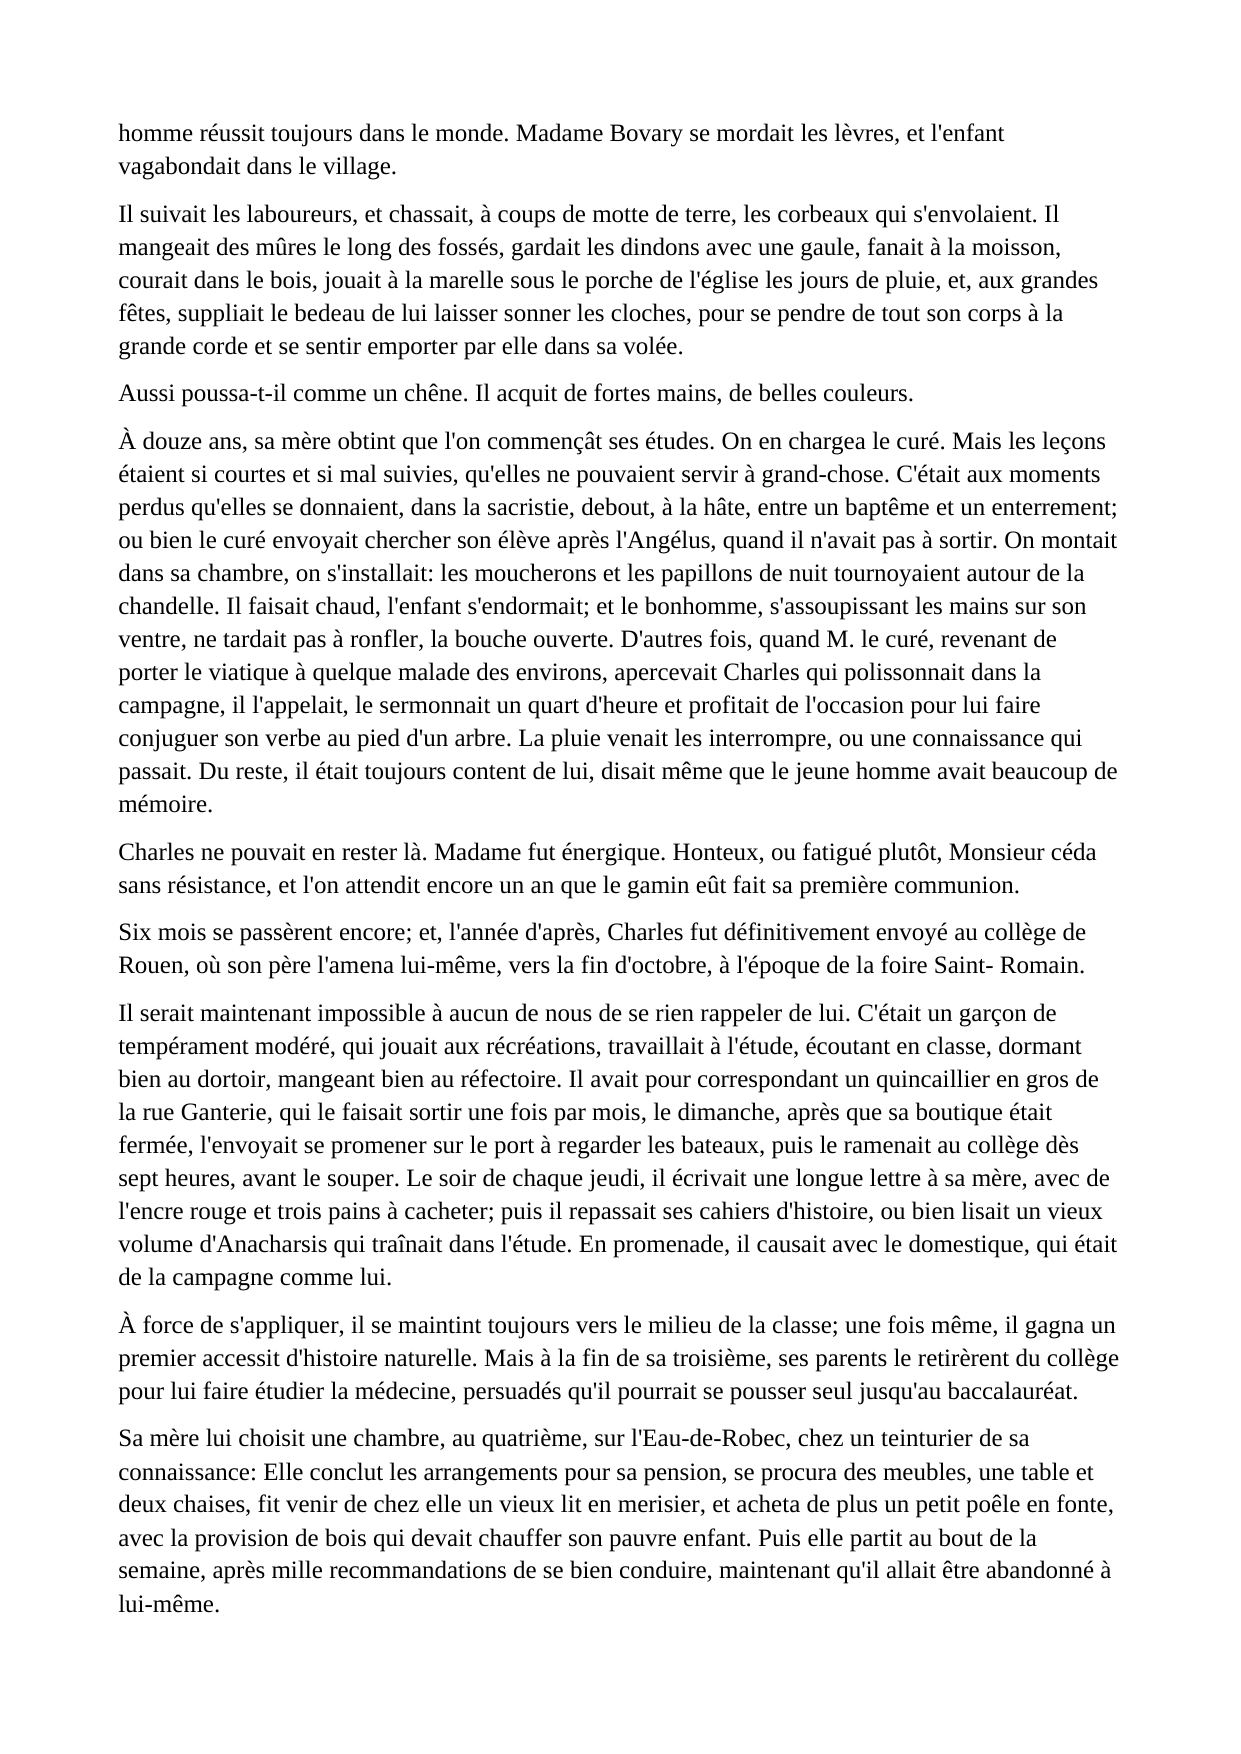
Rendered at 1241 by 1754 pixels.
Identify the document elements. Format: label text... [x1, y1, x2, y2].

text Sa mère lui choisit une chambre, au quatrième, sur l'Eau-de-Robec, chez un teinturier de sa connaissance: Elle conclut les arrangements pour sa pension, se procura des meubles, une table et deux chaises, fit venir de chez elle un vieux lit en merisier, et acheta de plus un petit poêle en fonte, avec la provision de bois qui devait chauffer son pauvre enfant. Puis elle partit au bout de la semaine, après mille recommandations de se bien conduire, maintenant qu'il allait être abandonné à lui-même. [118, 1423, 1122, 1617]
text Six mois se passèrent encore; et, l'année d'après, Charles fut définitivement envoyé au collège de Rouen, où son père l'amena lui-même, vers la fin d'octobre, à l'époque de la foire Saint- Romain. [118, 917, 1122, 979]
text Aussi poussa-t-il comme un chêne. Il acquit de fortes mains, de belles couleurs. [118, 378, 1122, 407]
text À douze ans, sa mère obtint que l'on commençât ses études. On en chargea le curé. Mais les leçons étaient si courtes et si mal suivies, qu'elles ne pouvaient servir à grand-chose. C'était aux moments perdus qu'elles se donnaient, dans la sacristie, debout, à la hâte, entre un baptême et un enterrement; ou bien le curé envoyait chercher son élève après l'Angélus, quand il n'avait pas à sortir. On montait dans sa chambre, on s'installait: les moucherons et les papillons de nuit tournoyaient autour de la chandelle. Il faisait chaud, l'enfant s'endormait; et le bonhomme, s'assoupissant les mains sur son ventre, ne tardait pas à ronfler, la bouche ouverte. D'autres fois, quand M. le curé, revenant de porter le viatique à quelque malade des environs, apercevait Charles qui polissonnait dans la campagne, il l'appelait, le sermonnait un quart d'heure et profitait de l'occasion pour lui faire conjuguer son verbe au pied d'un arbre. La pluie venait les interrompre, ou une connaissance qui passait. Du reste, il était toujours content de lui, disait même que le jeune homme avait beaucoup de mémoire. [118, 426, 1122, 818]
text Il suivait les laboureurs, et chassait, à coups de motte de terre, les corbeaux qui s'envolaient. Il mangeait des mûres le long des fossés, gardait les dindons avec une gaule, fanait à la moisson, courait dans le bois, jouait à la marelle sous le porche de l'église les jours de pluie, et, aux grandes fêtes, suppliait le bedeau de lui laisser sonner les cloches, pour se pendre de tout son corps à la grande corde et se sentir emporter par elle dans sa volée. [118, 199, 1122, 359]
text À force de s'appliquer, il se maintint toujours vers le milieu de la classe; une fois même, il gagna un premier accessit d'histoire naturelle. Mais à la fin de sa troisième, ses parents le retirèrent du collège pour lui faire étudier la médecine, persuadés qu'il pourrait se pousser seul jusqu'au baccalauréat. [118, 1310, 1122, 1405]
text homme réussit toujours dans le monde. Madame Bovary se mordait les lèvres, et l'enfant vagabondait dans le village. [118, 118, 1122, 180]
text Charles ne pouvait en rester là. Madame fut énergique. Honteux, ou fatigué plutôt, Monsieur céda sans résistance, et l'on attendit encore un an que le gamin eût fait sa première communion. [118, 837, 1122, 899]
text Il serait maintenant impossible à aucun de nous de se rien rappeler de lui. C'était un garçon de tempérament modéré, qui jouait aux récréations, travaillait à l'étude, écoutant en classe, dormant bien au dortoir, mangeant bien au réfectoire. Il avait pour correspondant un quincaillier en gros de la rue Ganterie, qui le faisait sortir une fois par mois, le dimanche, après que sa boutique était fermée, l'envoyait se promener sur le port à regarder les bateaux, puis le ramenait au collège dès sept heures, avant le souper. Le soir de chaque jeudi, il écrivait une longue lettre à sa mère, avec de l'encre rouge et trois pains à cacheter; puis il repassait ses cahiers d'histoire, ou bien lisait un vieux volume d'Anacharsis qui traînait dans l'étude. En promenade, il causait avec le domestique, qui était de la campagne comme lui. [118, 998, 1122, 1291]
